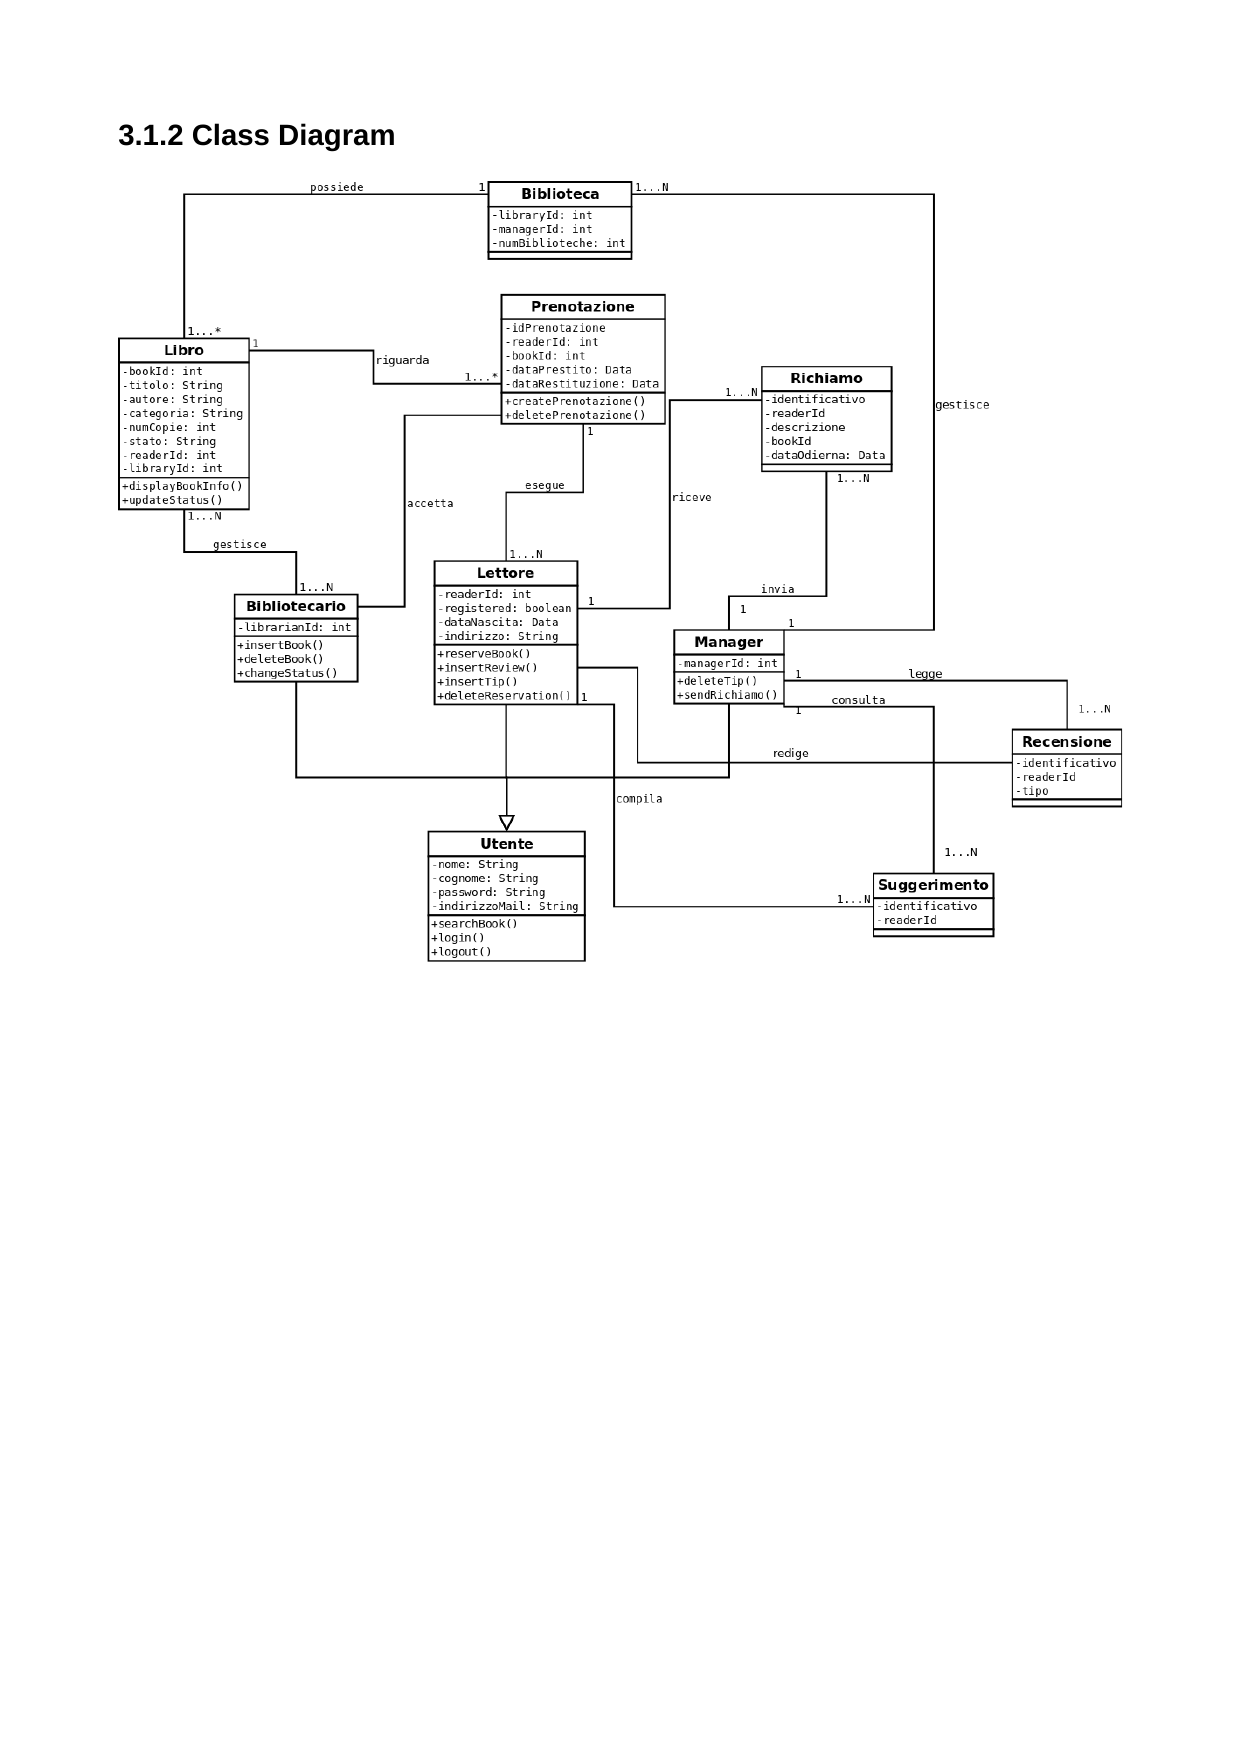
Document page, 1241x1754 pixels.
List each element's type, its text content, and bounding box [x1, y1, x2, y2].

picture [118, 180, 1123, 962]
text 3.1.2 Class Diagram [118, 118, 1122, 152]
